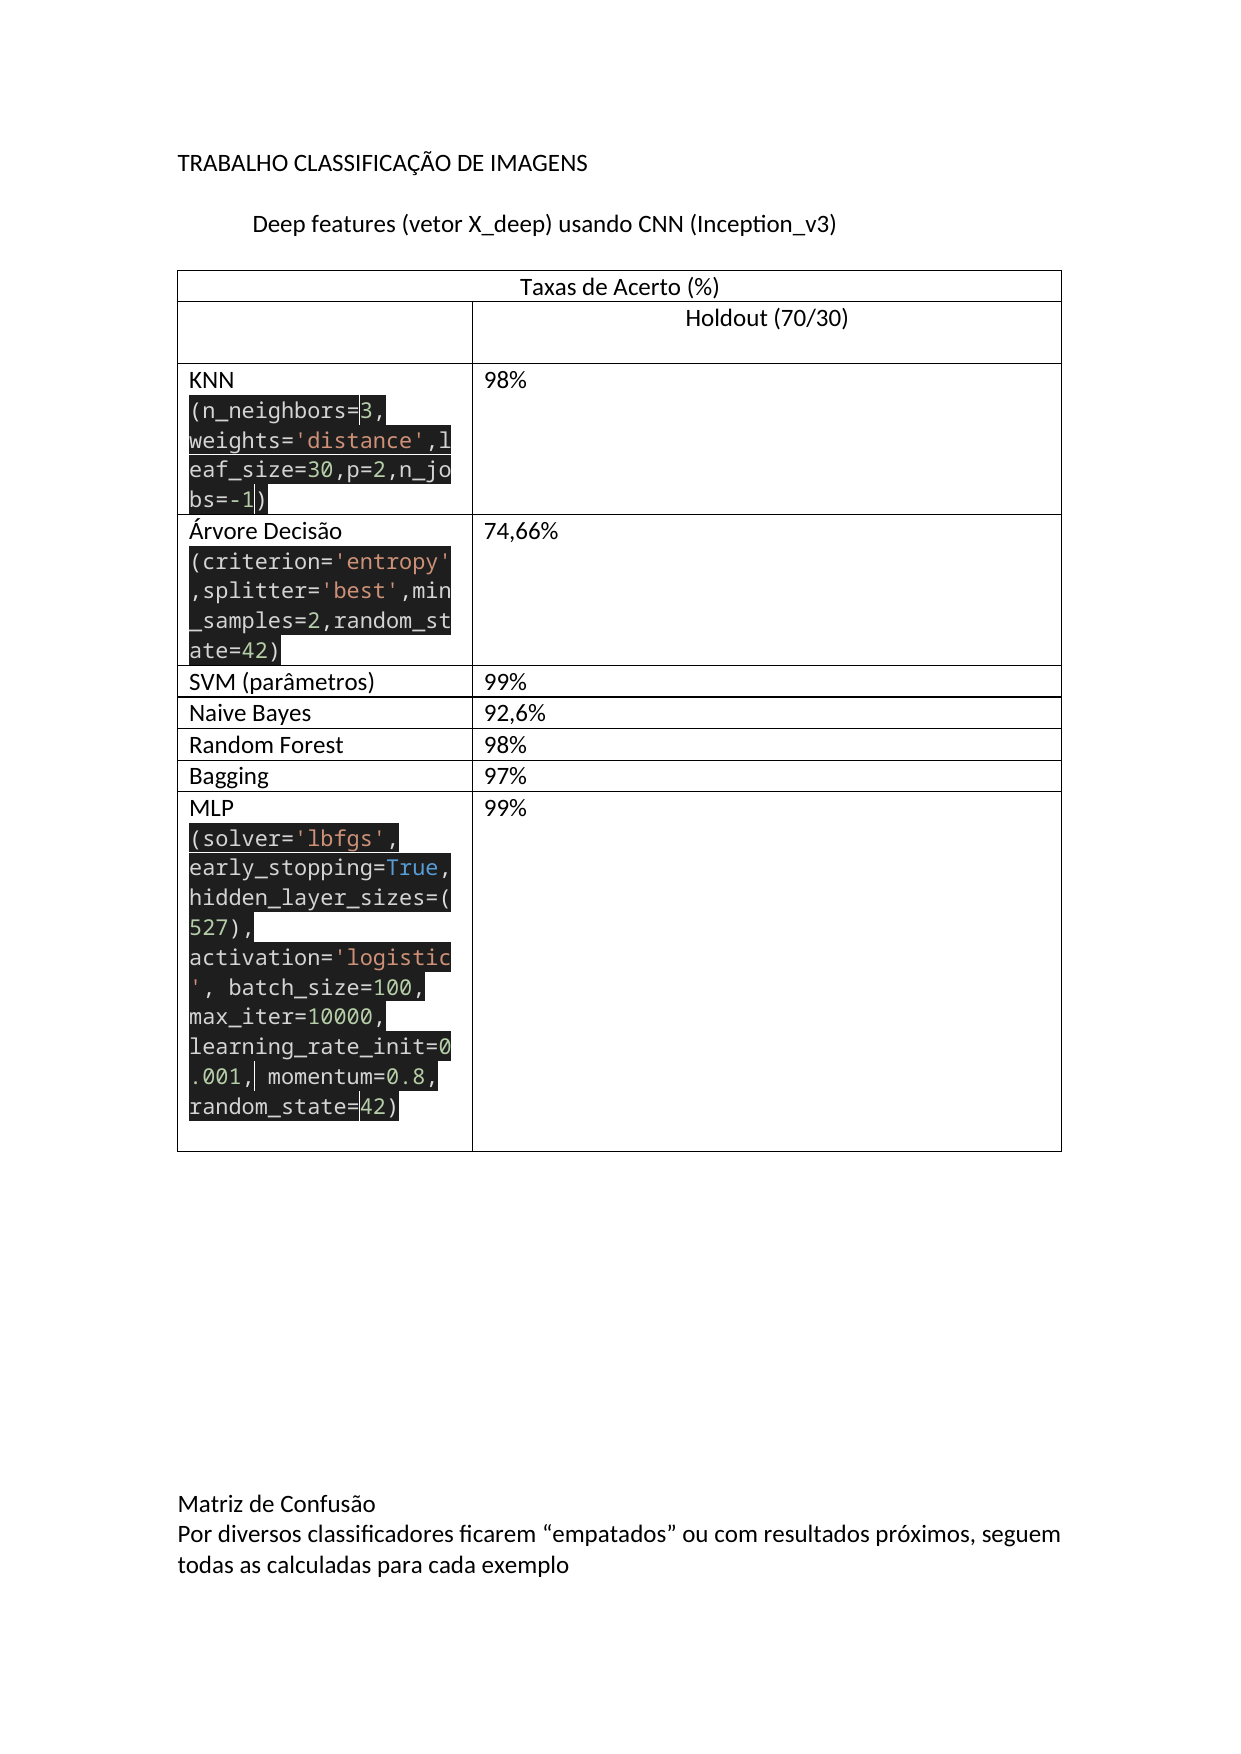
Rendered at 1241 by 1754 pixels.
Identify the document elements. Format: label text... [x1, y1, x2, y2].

list Matriz de Confusão [177, 1488, 1063, 1518]
table_cell 99% [473, 666, 1061, 696]
table_cell Naive Bayes [178, 698, 472, 728]
table_cell 97% [473, 761, 1061, 791]
table_cell Random Forest [178, 729, 472, 759]
table_cell Árvore Decisão (criterion='entropy',splitter='best',min_samples=2,random_state=42) [178, 515, 472, 665]
table_cell [178, 302, 472, 363]
table_cell Bagging [178, 761, 472, 791]
list Por diversos classificadores ficarem “empatados” ou com resultados próximos, seguem todas as calculadas para cada exemplo [177, 1518, 1063, 1579]
table_cell 74,66% [473, 515, 1061, 665]
table_header Taxas de Acerto (%) [178, 271, 1061, 301]
table_cell MLP (solver='lbfgs', early_stopping=True, hidden_layer_sizes=(527), activation='logistic', batch_size=100, max_iter=10000, learning_rate_init=0.001, momentum=0.8, random_state=42) [178, 792, 472, 1151]
table_cell Holdout (70/30) [473, 302, 1061, 363]
text TRABALHO CLASSIFICAÇÃO DE IMAGENS [177, 148, 1063, 178]
table_cell KNN (n_neighbors=3, weights='distance',leaf_size=30,p=2,n_jobs=-1) [178, 364, 472, 514]
table_cell 92,6% [473, 698, 1061, 728]
table_cell 99% [473, 792, 1061, 1151]
table_cell SVM (parâmetros) [178, 666, 472, 696]
list Deep features (vetor X_deep) usando CNN (Inception_v3) [252, 209, 1063, 239]
table_cell 98% [473, 729, 1061, 759]
table_cell 98% [473, 364, 1061, 514]
